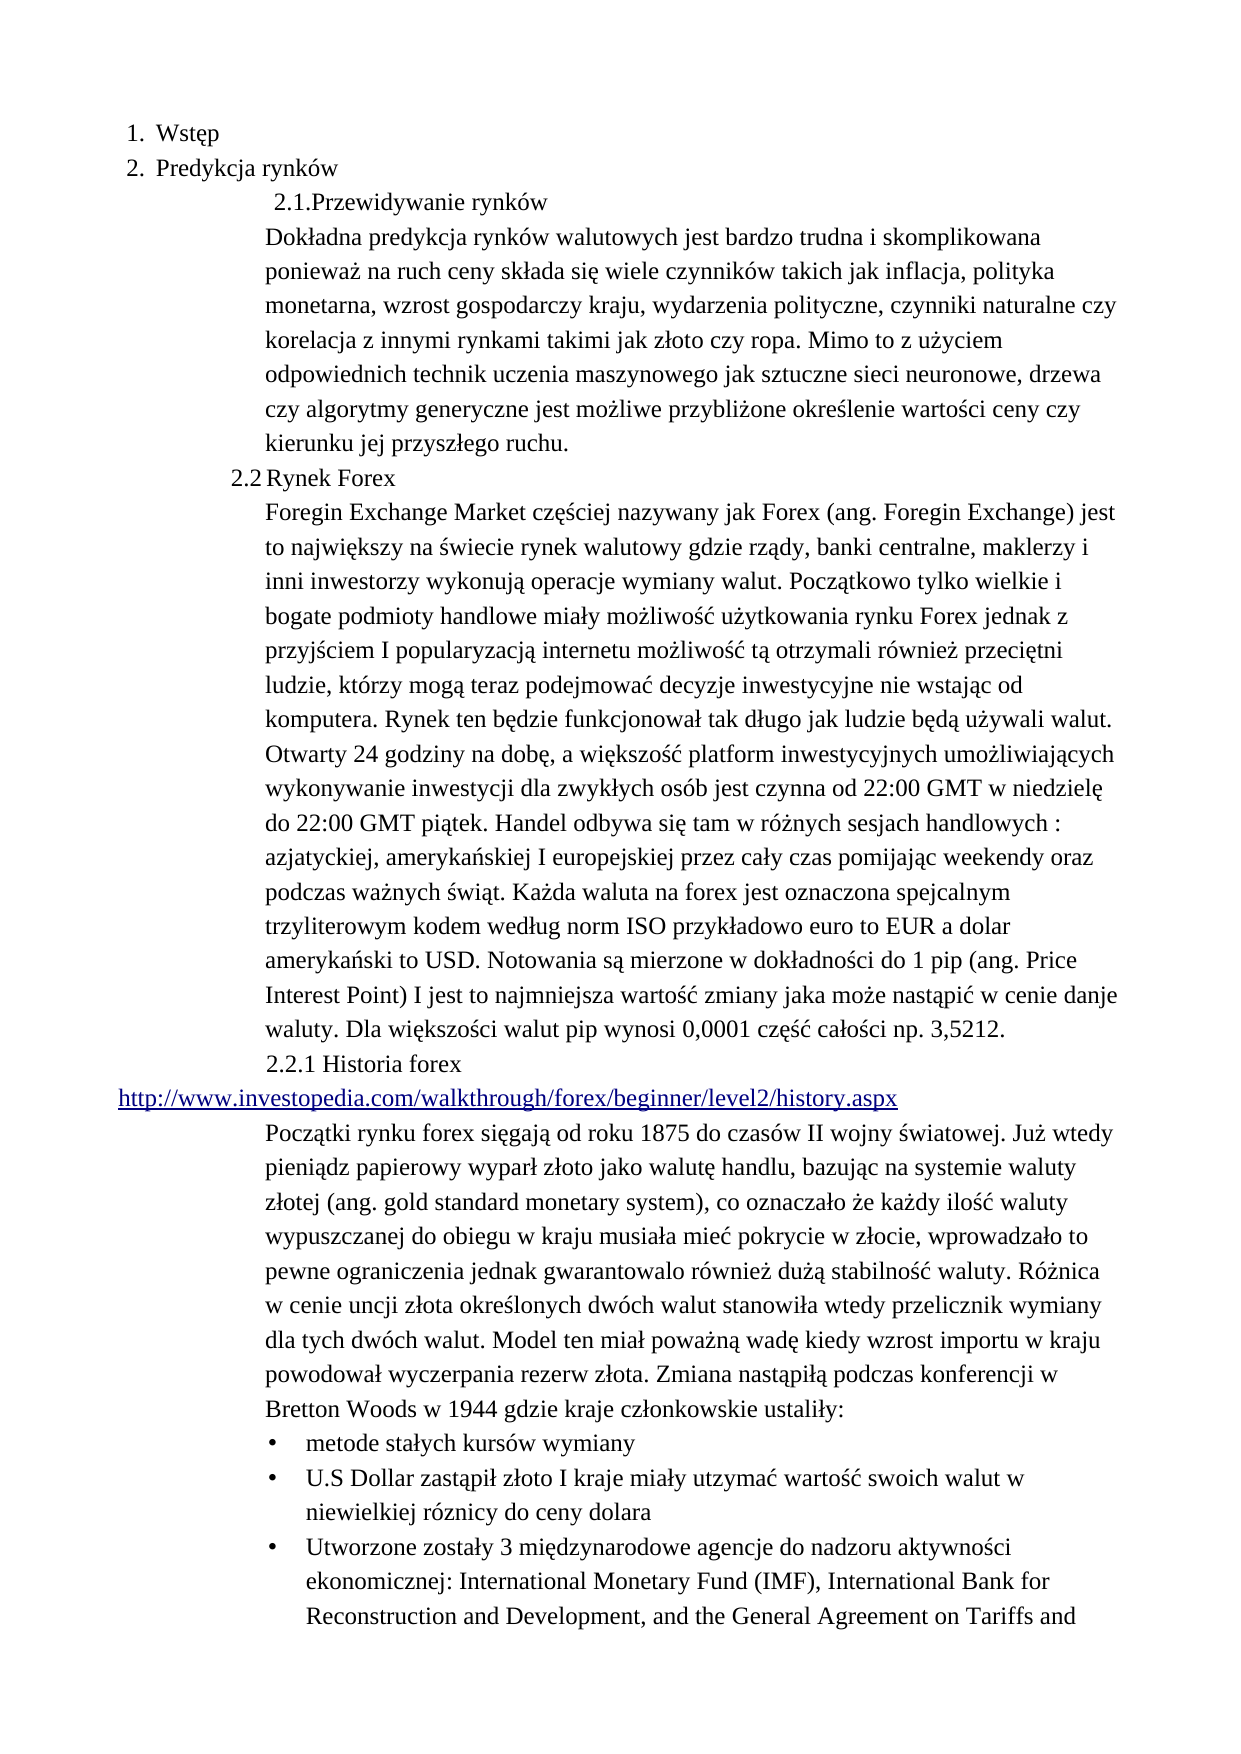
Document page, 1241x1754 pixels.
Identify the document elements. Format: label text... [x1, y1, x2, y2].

text 2.2.1 Historia forex http://www.investopedia.com/walkthrough/forex/beginner/level2/history.aspx [118, 1049, 1122, 1112]
list metode stałych kursów wymiany [268, 1428, 1122, 1457]
list 2.2 Rynek Forex [201, 463, 1122, 492]
list Predykcja rynków [156, 153, 1122, 181]
list Wstęp [156, 118, 1122, 147]
list Przewidywanie rynków [273, 187, 1122, 216]
text Początki rynku forex sięgają od roku 1875 do czasów II wojny światowej. Już wtedy pieniądz papierowy wyparł złoto jako walutę handlu, bazując na systemie waluty złotej (ang. gold standard monetary system), co oznaczało że każdy ilość waluty wypuszczanej do obiegu w kraju musiała mieć pokrycie w złocie, wprowadzało to pewne ograniczenia jednak gwarantowalo również dużą stabilność waluty. Różnica w cenie uncji złota określonych dwóch walut stanowiła wtedy przelicznik wymiany dla tych dwóch walut. Model ten miał poważną wadę kiedy wzrost importu w kraju powodował wyczerpania rezerw złota. Zmiana nastąpiłą podczas konferencji w Bretton Woods w 1944 gdzie kraje członkowskie ustaliły: [265, 1118, 1122, 1423]
list Utworzone zostały 3 międzynarodowe agencje do nadzoru aktywności ekonomicznej: International Monetary Fund (IMF), International Bank for Reconstruction and Development, and the General Agreement on Tariffs and [268, 1532, 1122, 1629]
text Foregin Exchange Market częściej nazywany jak Forex (ang. Foregin Exchange) jest to największy na świecie rynek walutowy gdzie rządy, banki centralne, maklerzy i inni inwestorzy wykonują operacje wymiany walut. Początkowo tylko wielkie i bogate podmioty handlowe miały możliwość użytkowania rynku Forex jednak z przyjściem I popularyzacją internetu możliwość tą otrzymali również przeciętni ludzie, którzy mogą teraz podejmować decyzje inwestycyjne nie wstając od komputera. Rynek ten będzie funkcjonował tak długo jak ludzie będą używali walut. Otwarty 24 godziny na dobę, a większość platform inwestycyjnych umożliwiających wykonywanie inwestycji dla zwykłych osób jest czynna od 22:00 GMT w niedzielę do 22:00 GMT piątek. Handel odbywa się tam w różnych sesjach handlowych : azjatyckiej, amerykańskiej I europejskiej przez cały czas pomijając weekendy oraz podczas ważnych świąt. Każda waluta na forex jest oznaczona spejcalnym trzyliterowym kodem według norm ISO przykładowo euro to EUR a dolar amerykański to USD. Notowania są mierzone w dokładności do 1 pip (ang. Price Interest Point) I jest to najmniejsza wartość zmiany jaka może nastąpić w cenie danje waluty. Dla większości walut pip wynosi 0,0001 część całości np. 3,5212. [265, 497, 1122, 1043]
text Dokładna predykcja rynków walutowych jest bardzo trudna i skomplikowana ponieważ na ruch ceny składa się wiele czynników takich jak inflacja, polityka monetarna, wzrost gospodarczy kraju, wydarzenia polityczne, czynniki naturalne czy korelacja z innymi rynkami takimi jak złoto czy ropa. Mimo to z użyciem odpowiednich technik uczenia maszynowego jak sztuczne sieci neuronowe, drzewa czy algorytmy generyczne jest możliwe przybliżone określenie wartości ceny czy kierunku jej przyszłego ruchu. [265, 222, 1122, 457]
list U.S Dollar zastąpił złoto I kraje miały utzymać wartość swoich walut w niewielkiej róznicy do ceny dolara [268, 1463, 1122, 1526]
